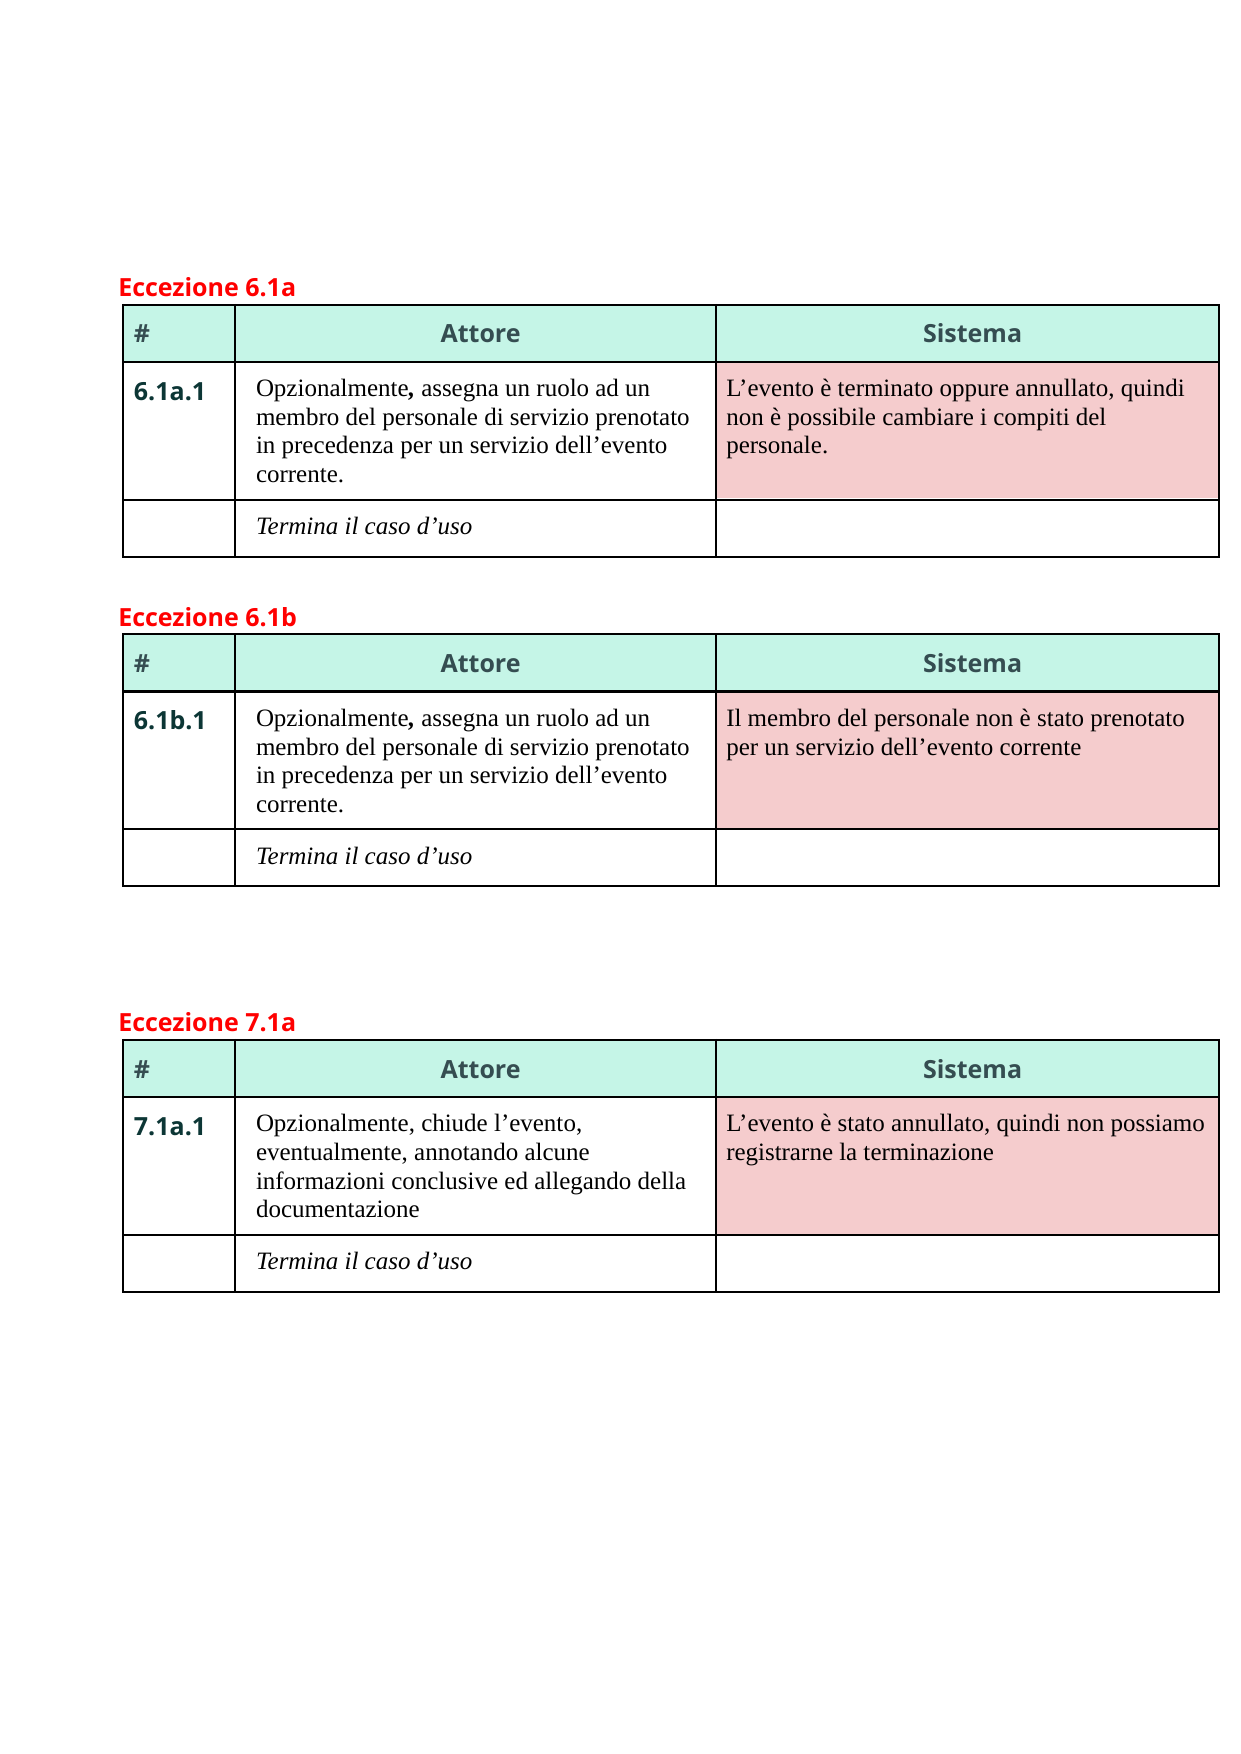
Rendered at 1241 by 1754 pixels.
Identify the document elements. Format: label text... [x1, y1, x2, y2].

table_cell Termina il caso d’uso [236, 830, 715, 885]
table_cell Il membro del personale non è stato prenotato per un servizio dell’evento corrente [717, 693, 1218, 828]
table_cell Opzionalmente, chiude l’evento, eventualmente, annotando alcune informazioni conclusive ed allegando della documentazione [236, 1098, 715, 1234]
table_cell 6.1b.1 [124, 693, 234, 828]
table_cell Termina il caso d’uso [236, 501, 715, 556]
table_cell [717, 830, 1218, 885]
table_cell 7.1a.1 [124, 1098, 234, 1234]
table_header # [124, 635, 234, 690]
table_cell [717, 1236, 1218, 1291]
table_cell L’evento è stato annullato, quindi non possiamo registrarne la terminazione [717, 1098, 1218, 1234]
table_header # [124, 306, 234, 361]
subtitle Eccezione 7.1a [118, 1005, 1122, 1039]
table_header Attore [236, 635, 715, 690]
subtitle Eccezione 6.1a [118, 269, 1122, 304]
table_cell [124, 501, 234, 556]
table_header Sistema [717, 635, 1218, 690]
table_cell [717, 501, 1218, 556]
table_cell L’evento è terminato oppure annullato, quindi non è possibile cambiare i compiti del personale. [717, 363, 1218, 498]
table_cell Termina il caso d’uso [236, 1236, 715, 1291]
table_cell [124, 830, 234, 885]
table_cell [124, 1236, 234, 1291]
table_header Attore [236, 1041, 715, 1096]
table_cell Opzionalmente, assegna un ruolo ad un membro del personale di servizio prenotato in precedenza per un servizio dell’evento corrente. [236, 693, 715, 828]
subtitle Eccezione 6.1b [118, 599, 1122, 633]
table_header Sistema [717, 306, 1218, 361]
table_header Attore [236, 306, 715, 361]
table_header # [124, 1041, 234, 1096]
table_cell 6.1a.1 [124, 363, 234, 498]
table_header Sistema [717, 1041, 1218, 1096]
table_cell Opzionalmente, assegna un ruolo ad un membro del personale di servizio prenotato in precedenza per un servizio dell’evento corrente. [236, 363, 715, 498]
